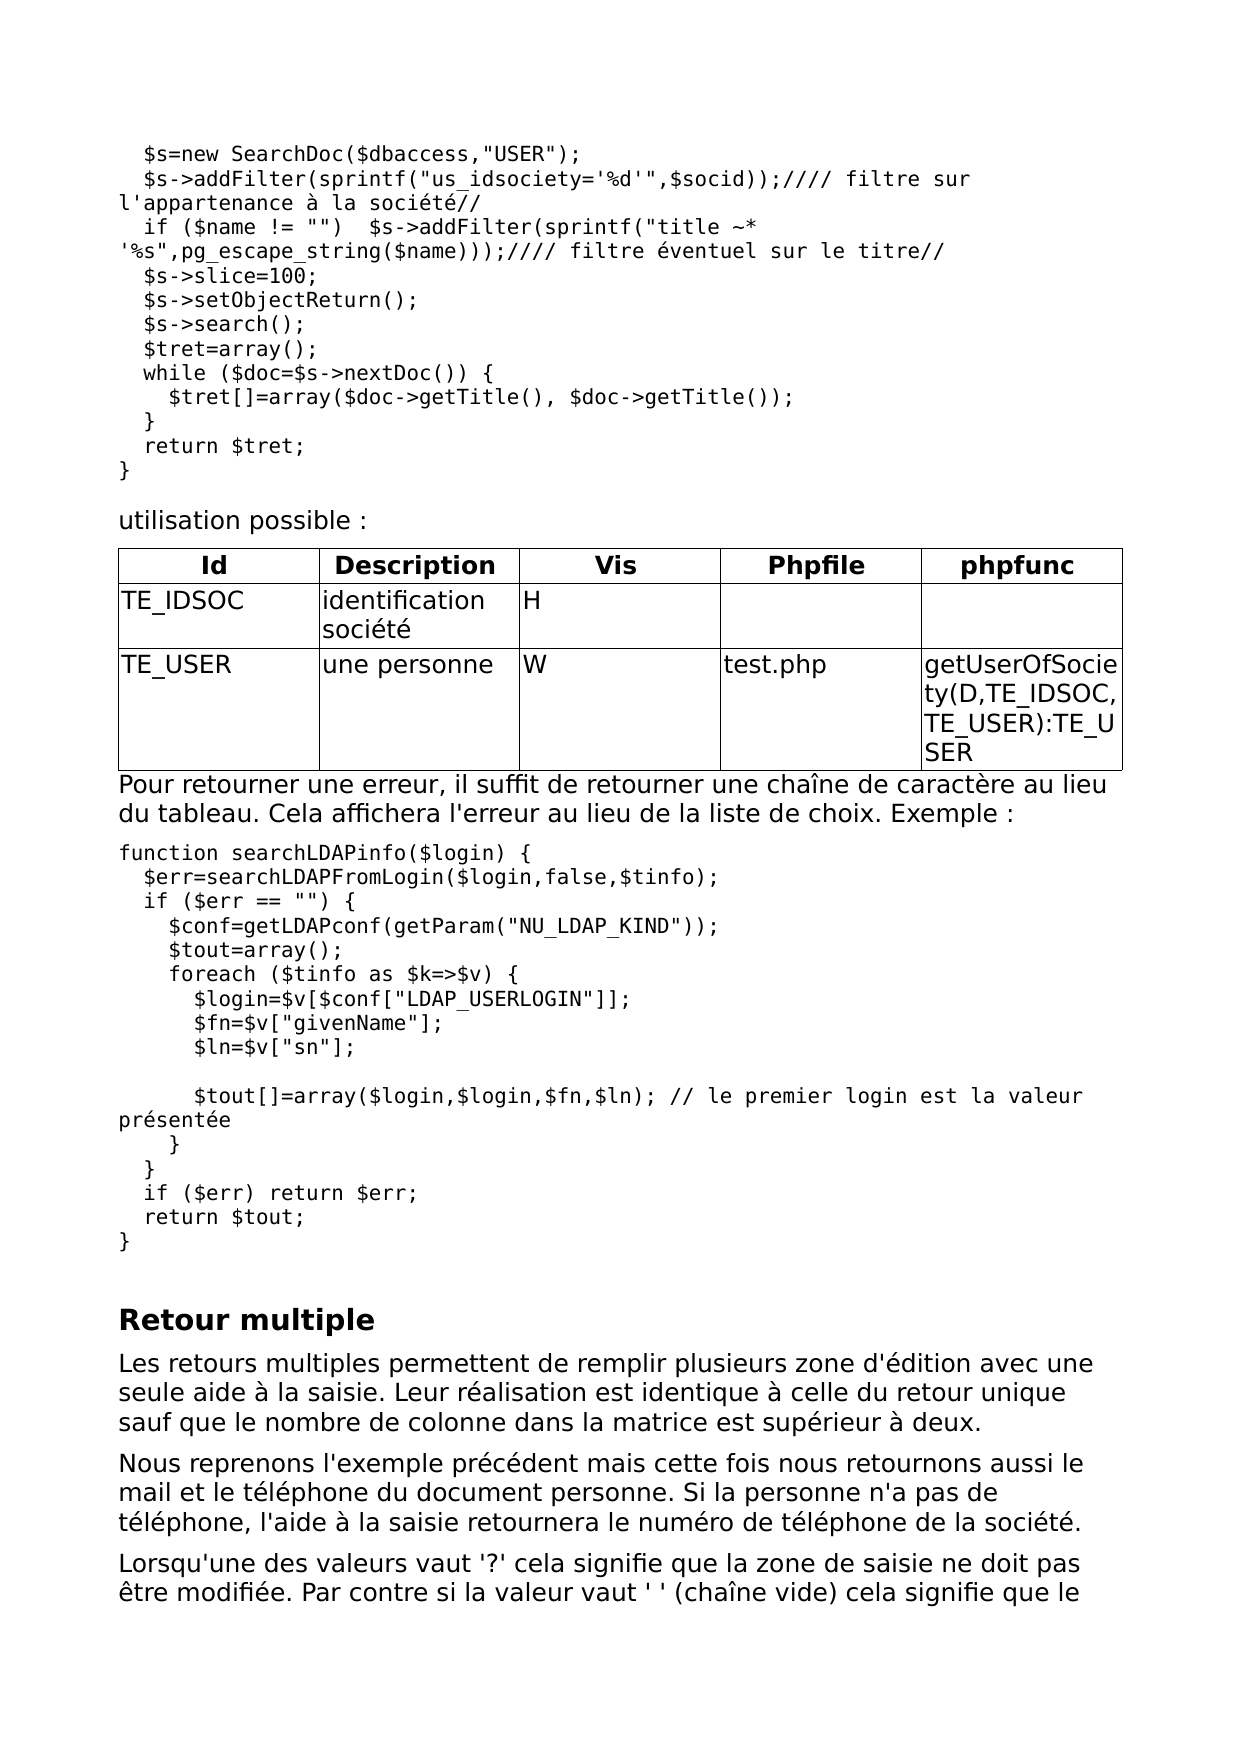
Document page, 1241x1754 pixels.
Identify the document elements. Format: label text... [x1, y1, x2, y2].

table_cell H [520, 584, 720, 647]
text Les retours multiples permettent de remplir plusieurs zone d'édition avec une seule aide à la saisie. Leur réalisation est identique à celle du retour unique sauf que le nombre de colonne dans la matrice est supérieur à deux. [118, 1349, 1122, 1437]
table_header Description [320, 549, 519, 583]
table_cell une personne [320, 649, 519, 770]
table_cell TE_IDSOC [119, 584, 319, 647]
text utilisation possible : [118, 506, 1122, 536]
table_cell TE_USER [119, 649, 319, 770]
subtitle Retour multiple [118, 1303, 1122, 1337]
table_cell [922, 584, 1122, 647]
text Lorsqu'une des valeurs vaut '?' cela signifie que la zone de saisie ne doit pas être modifiée. Par contre si la valeur vaut ' ' (chaîne vide) cela signifie que le [118, 1549, 1122, 1608]
table_cell W [520, 649, 720, 770]
text function searchLDAPinfo($login) { $err=searchLDAPFromLogin($login,false,$tinfo); if ($err == "") { $conf=getLDAPconf(getParam("NU_LDAP_KIND")); $tout=array(); foreach ($tinfo as $k=>$v) { $login=$v[$conf["LDAP_USERLOGIN"]]; $fn=$v["givenName"]; $ln=$v["sn"]; $tout[]=array($login,$login,$fn,$ln); // le premier login est la valeur présentée } } if ($err) return $err; return $tout; } [118, 841, 1122, 1278]
table_header phpfunc [922, 549, 1122, 583]
table_cell identification société [320, 584, 519, 647]
text Pour retourner une erreur, il suffit de retourner une chaîne de caractère au lieu du tableau. Cela affichera l'erreur au lieu de la liste de choix. Exemple : [118, 771, 1122, 828]
text Nous reprenons l'exemple précédent mais cette fois nous retournons aussi le mail et le téléphone du document personne. Si la personne n'a pas de téléphone, l'aide à la saisie retournera le numéro de téléphone de la société. [118, 1449, 1122, 1537]
table_cell [721, 584, 921, 647]
table_header Vis [520, 549, 720, 583]
table_cell test.php [721, 649, 921, 770]
text $s=new SearchDoc($dbaccess,"USER"); $s->addFilter(sprintf("us_idsociety='%d'",$socid));//// filtre sur l'appartenance à la société// if ($name != "") $s->addFilter(sprintf("title ~* '%s",pg_escape_string($name)));//// filtre éventuel sur le titre// $s->slice=100; $s->setObjectReturn(); $s->search(); $tret=array(); while ($doc=$s->nextDoc()) { $tret[]=array($doc->getTitle(), $doc->getTitle()); } return $tret; } [118, 118, 1122, 506]
table_header Id [119, 549, 319, 583]
table_header Phpfile [721, 549, 921, 583]
table_cell getUserOfSociety(D,TE_IDSOC,TE_USER):TE_USER [922, 649, 1122, 770]
